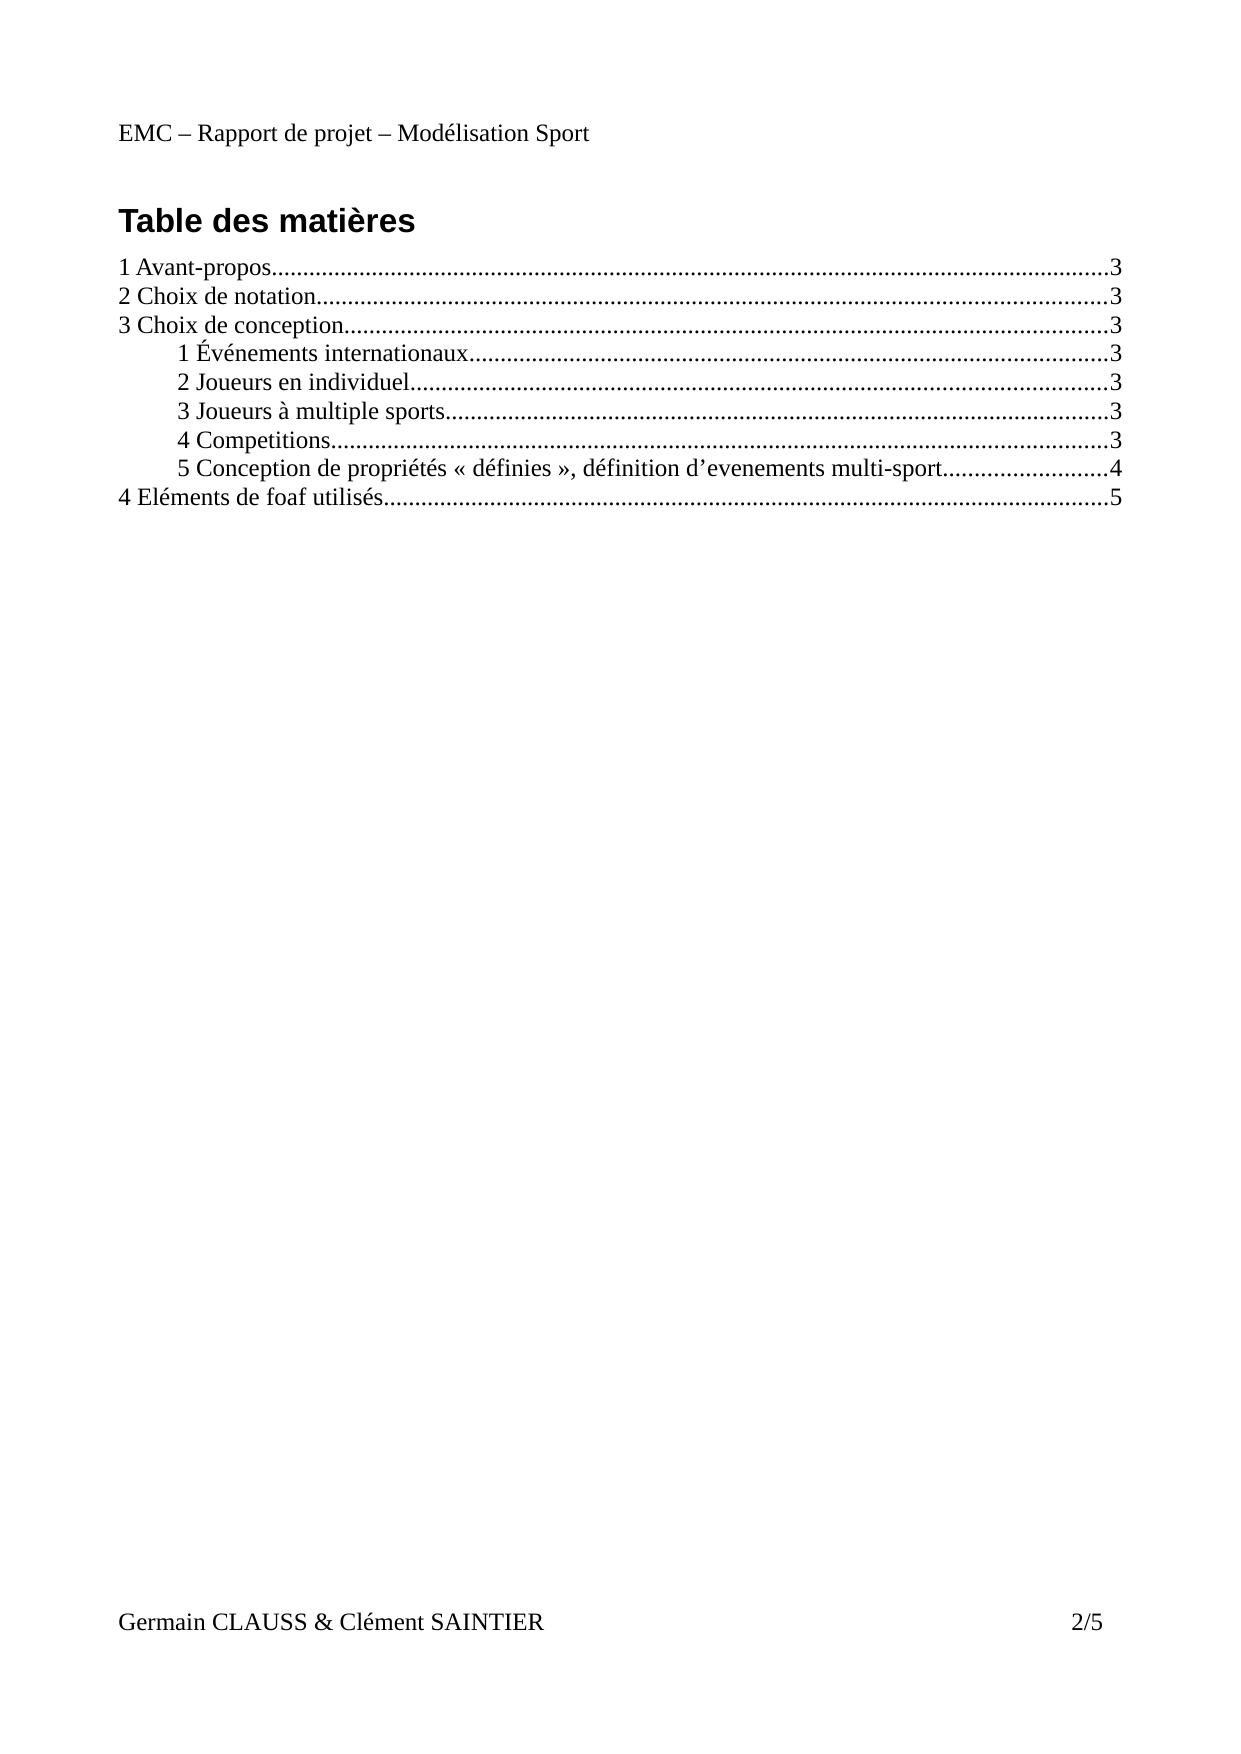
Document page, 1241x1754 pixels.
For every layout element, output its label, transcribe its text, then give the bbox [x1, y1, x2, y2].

subtitle Table des matières [118, 201, 1122, 240]
text 3 Joueurs à multiple sports 3 [177, 396, 1122, 425]
text 1 Avant-propos 3 [118, 252, 1122, 281]
text 1 Événements internationaux 3 [177, 338, 1122, 367]
text 2 Joueurs en individuel 3 [177, 367, 1122, 396]
text 4 Competitions 3 [177, 425, 1122, 453]
text 2 Choix de notation 3 [118, 281, 1122, 310]
text 3 Choix de conception 3 [118, 310, 1122, 338]
text 5 Conception de propriétés « définies », définition d’evenements multi-sport 4 [177, 453, 1122, 482]
text 4 Eléments de foaf utilisés 5 [118, 482, 1122, 511]
